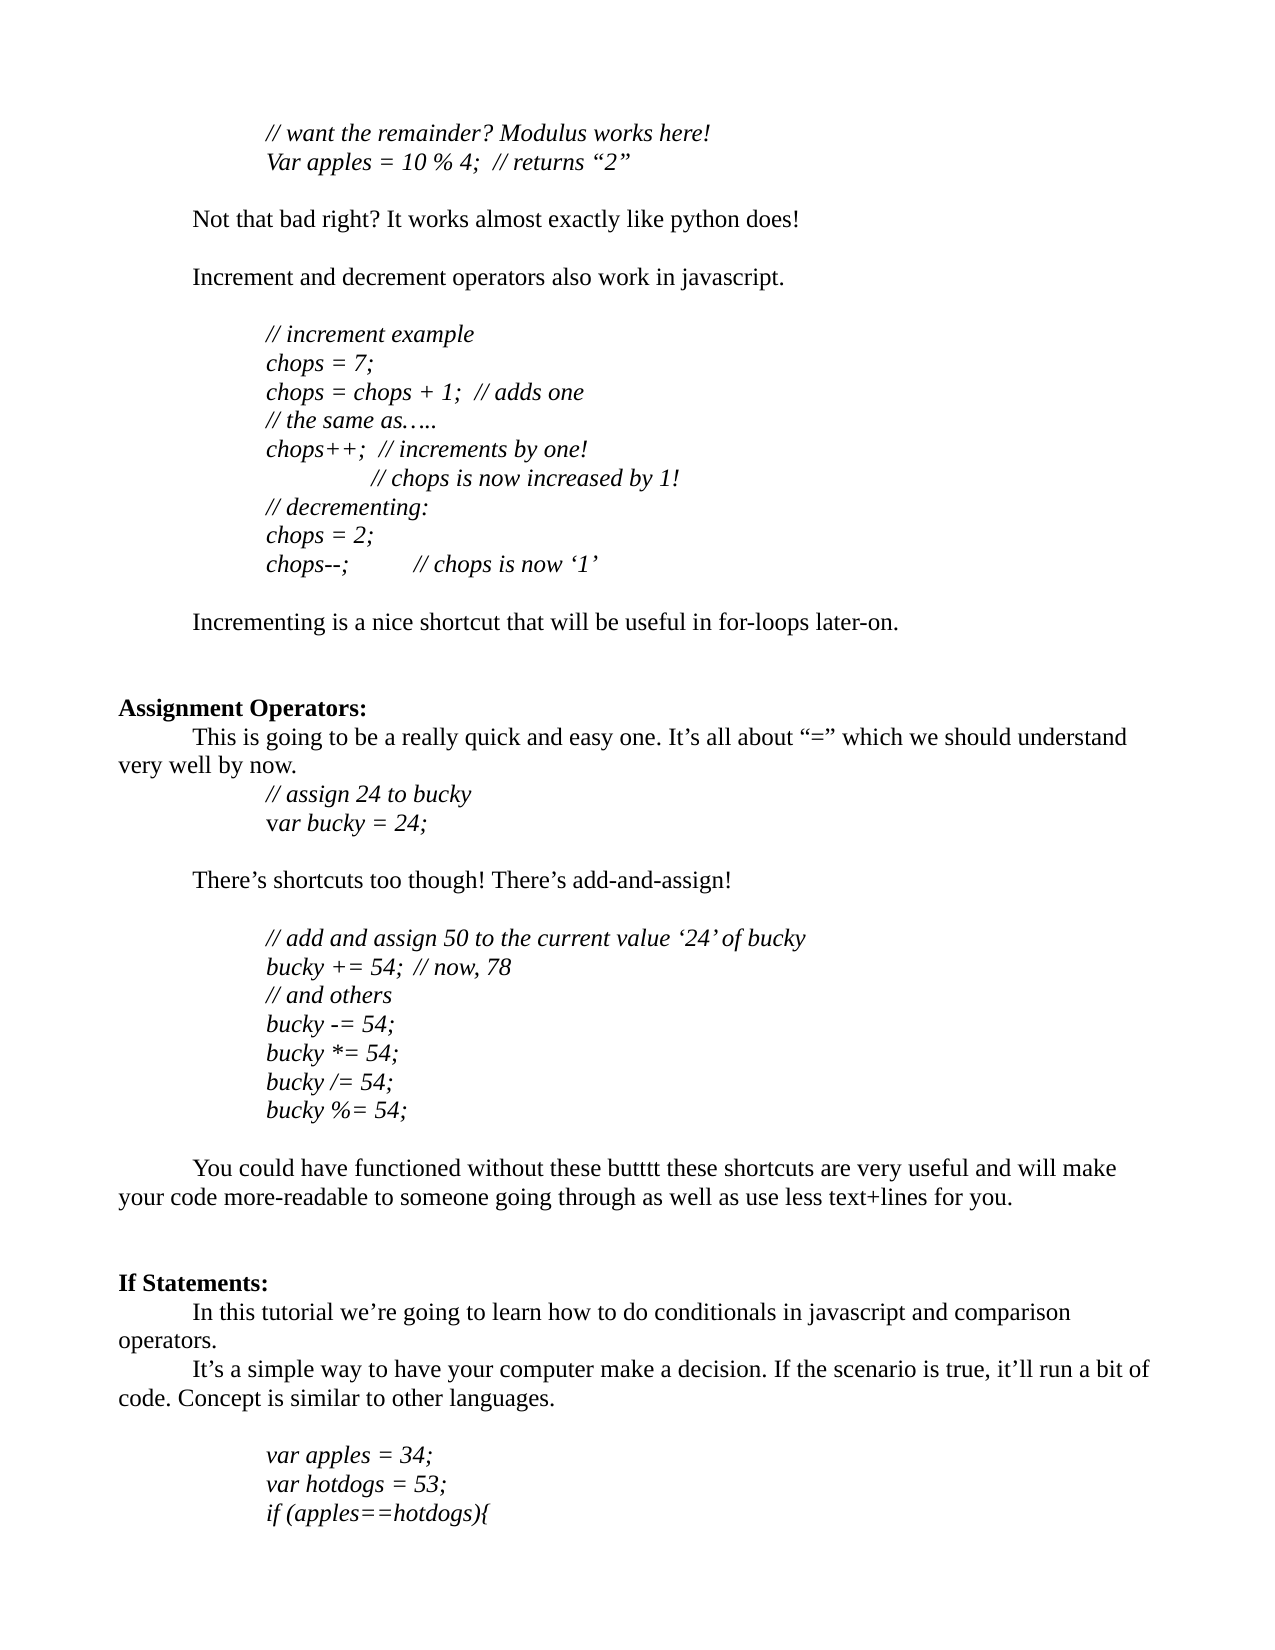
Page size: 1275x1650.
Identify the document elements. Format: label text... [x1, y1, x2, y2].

text Assignment Operators: [118, 693, 1157, 722]
text There’s shortcuts too though! There’s add-and-assign! [118, 866, 1157, 894]
text bucky /= 54; [118, 1067, 1157, 1096]
text // increment example [118, 319, 1157, 348]
text var bucky = 24; [118, 808, 1157, 837]
text var apples = 34; [118, 1441, 1157, 1469]
text // add and assign 50 to the current value ‘24’ of bucky [118, 923, 1157, 952]
text bucky += 54; // now, 78 [118, 952, 1157, 981]
text If Statements: [118, 1268, 1157, 1297]
text // chops is now increased by 1! [118, 463, 1157, 492]
text // the same as….. [118, 406, 1157, 434]
text chops--; // chops is now ‘1’ [118, 549, 1157, 578]
text bucky *= 54; [118, 1038, 1157, 1067]
text You could have functioned without these butttt these shortcuts are very useful and will make your code more-readable to someone going through as well as use less text+lines for you. [118, 1153, 1157, 1211]
text chops = 2; [118, 521, 1157, 549]
text chops++; // increments by one! [118, 434, 1157, 463]
text In this tutorial we’re going to learn how to do conditionals in javascript and comparison operators. [118, 1297, 1157, 1354]
text Increment and decrement operators also work in javascript. [118, 262, 1157, 291]
text Incrementing is a nice shortcut that will be useful in for-loops later-on. [118, 607, 1157, 636]
text // decrementing: [118, 492, 1157, 521]
text This is going to be a really quick and easy one. It’s all about “=” which we should understand very well by now. [118, 722, 1157, 779]
text Not that bad right? It works almost exactly like python does! [118, 204, 1157, 233]
text bucky -= 54; [118, 1009, 1157, 1038]
text var hotdogs = 53; [118, 1469, 1157, 1498]
text // and others [118, 981, 1157, 1009]
text chops = 7; [118, 348, 1157, 377]
text Var apples = 10 % 4; // returns “2” [118, 147, 1157, 176]
text if (apples==hotdogs){ [118, 1498, 1157, 1527]
text bucky %= 54; [118, 1096, 1157, 1124]
text // want the remainder? Modulus works here! [118, 118, 1157, 147]
text // assign 24 to bucky [118, 779, 1157, 808]
text chops = chops + 1; // adds one [118, 377, 1157, 406]
text It’s a simple way to have your computer make a decision. If the scenario is true, it’ll run a bit of code. Concept is similar to other languages. [118, 1354, 1157, 1412]
